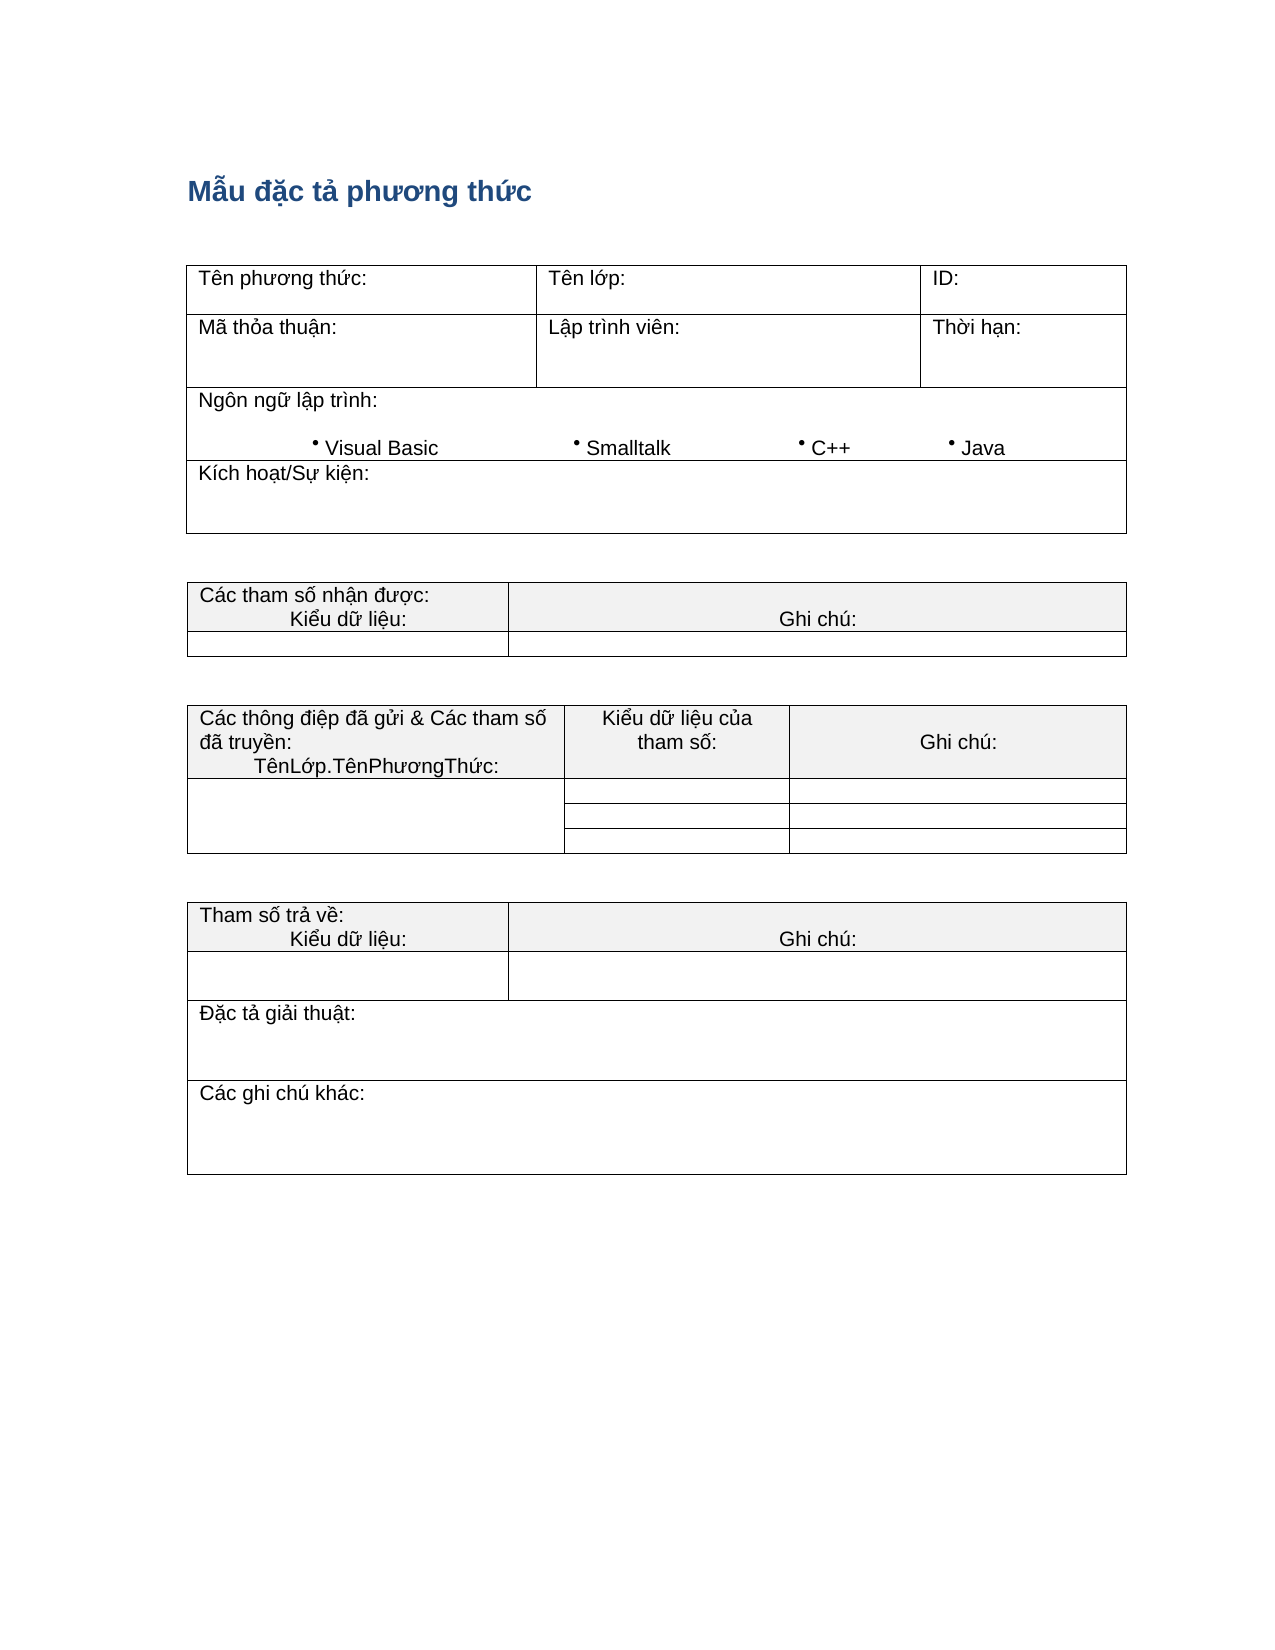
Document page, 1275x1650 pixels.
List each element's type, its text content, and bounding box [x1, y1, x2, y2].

table_cell Thời hạn: [921, 315, 1126, 387]
table_header Tên lớp: [537, 266, 920, 314]
table_header Ghi chú: [790, 706, 1126, 778]
table_cell Đặc tả giải thuật: [188, 1001, 1126, 1080]
table_cell Kích hoạt/Sự kiện: [187, 461, 1126, 533]
table_cell [565, 804, 789, 828]
table_header Ghi chú: [509, 903, 1126, 951]
table_header ID: [921, 266, 1126, 314]
table_cell Ngôn ngữ lập trình: • Visual Basic • Smalltalk • C++ • Java [187, 388, 1126, 460]
table_header Ghi chú: [509, 583, 1126, 631]
table_cell [188, 779, 564, 853]
table_header Tham số trả về: Kiểu dữ liệu: [188, 903, 508, 951]
table_cell [188, 632, 508, 656]
table_header Kiểu dữ liệu của tham số: [565, 706, 789, 778]
table_cell [509, 632, 1126, 656]
table_cell Lập trình viên: [537, 315, 920, 387]
table_cell [509, 952, 1126, 999]
table_header Tên phương thức: [187, 266, 536, 314]
table_header Các thông điệp đã gửi & Các tham số đã truyền: TênLớp.TênPhươngThức: [188, 706, 564, 778]
table_cell [790, 779, 1126, 803]
table_cell [565, 829, 789, 853]
table_cell Mã thỏa thuận: [187, 315, 536, 387]
table_cell [188, 952, 508, 999]
subtitle Mẫu đặc tả phương thức [187, 174, 1087, 207]
table_cell Các ghi chú khác: [188, 1081, 1126, 1174]
table_cell [565, 779, 789, 803]
table_cell [790, 829, 1126, 853]
table_header Các tham số nhận được: Kiểu dữ liệu: [188, 583, 508, 631]
table_cell [790, 804, 1126, 828]
